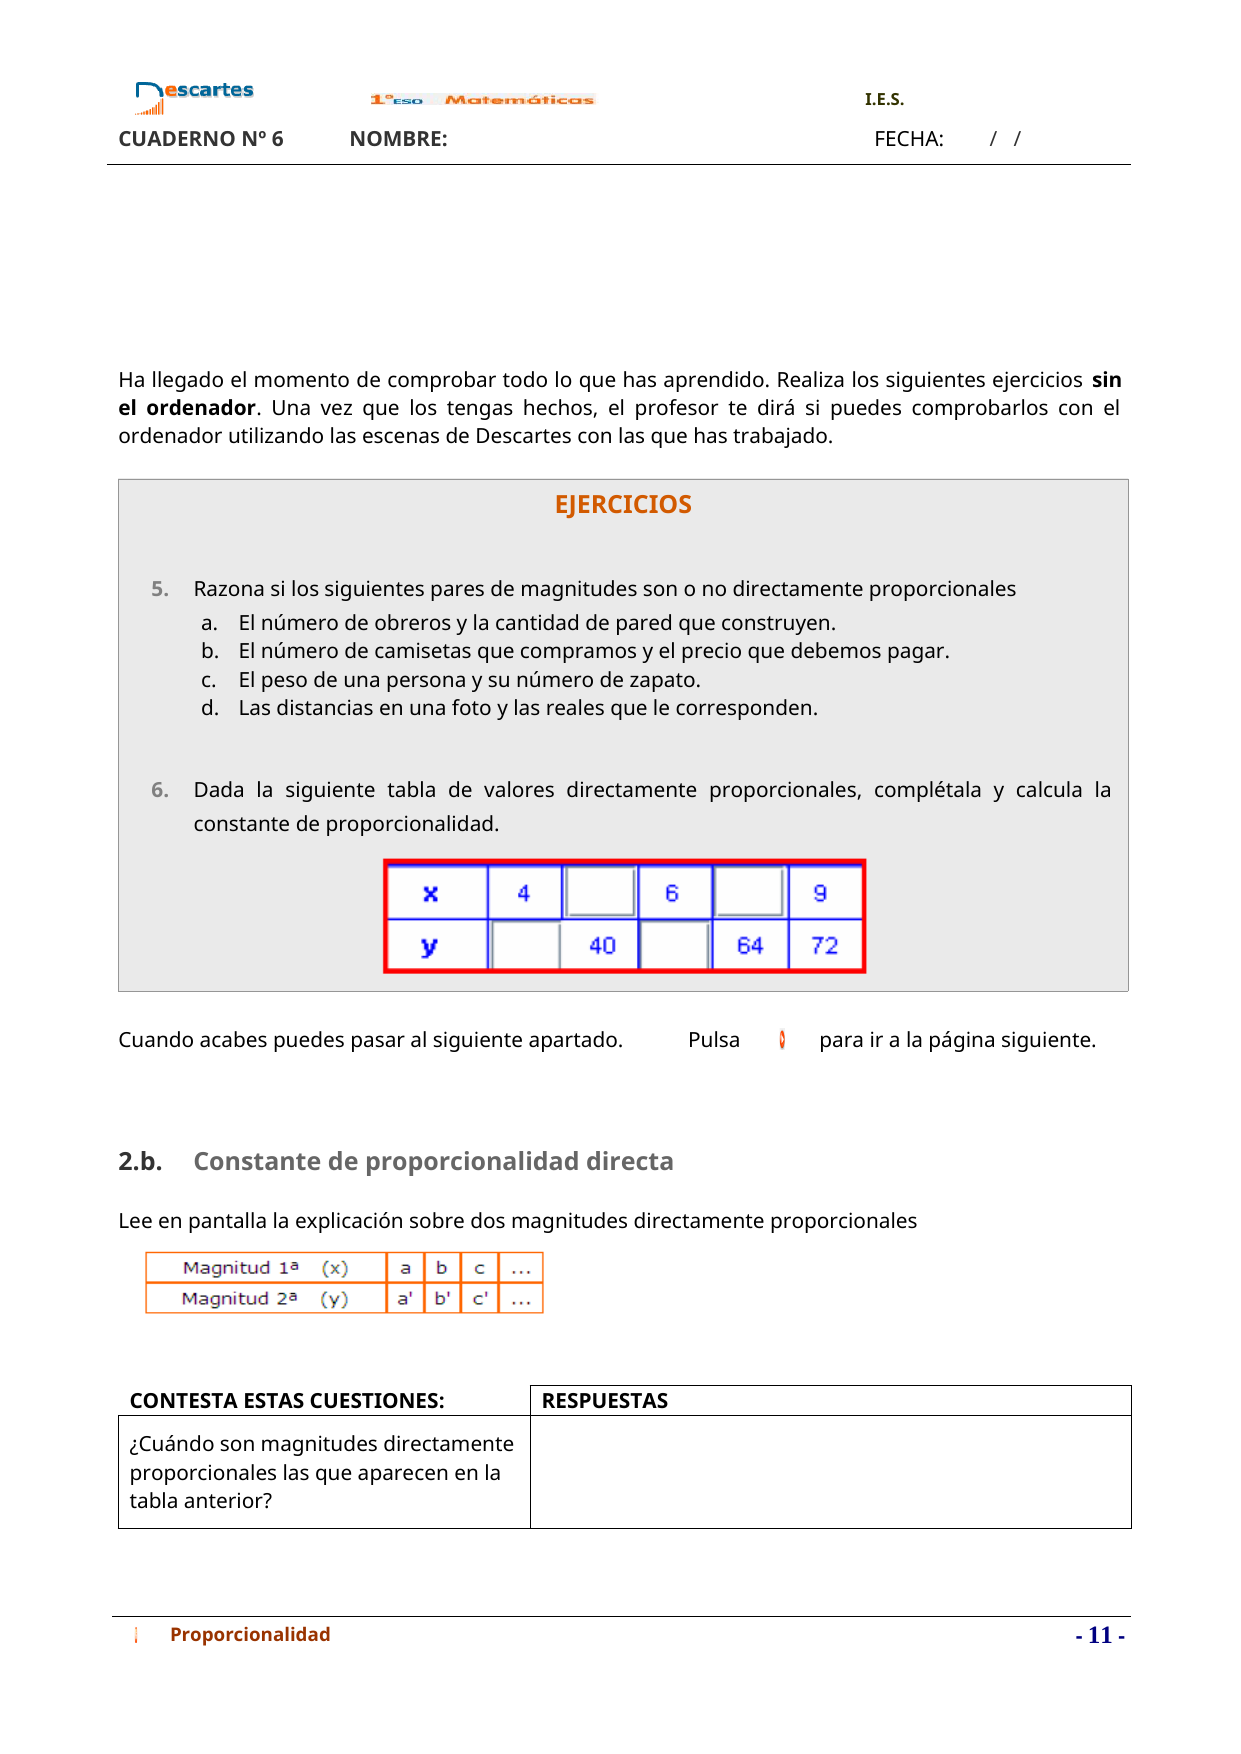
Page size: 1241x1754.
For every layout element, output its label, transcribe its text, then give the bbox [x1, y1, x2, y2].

list Razona si los siguientes pares de magnitudes son o no directamente proporcionales [169, 574, 1113, 602]
table_cell [107, 194, 1129, 222]
list El peso de una persona y su número de zapato. [201, 665, 1113, 693]
list El número de obreros y la cantidad de pared que construyen. [201, 608, 1113, 636]
text Lee en pantalla la explicación sobre dos magnitudes directamente proporcionales [118, 1206, 1122, 1235]
table_header CONTESTA ESTAS CUESTIONES: [118, 1385, 530, 1415]
list Dada la siguiente tabla de valores directamente proporcionales, complétala y calcula la constante de proporcionalidad. [169, 775, 1113, 838]
text Ha llegado el momento de comprobar todo lo que has aprendido. Realiza los siguientes ejercicios sin el ordenador. Una vez que los tengas hechos, el profesor te dirá si puedes comprobarlos con el ordenador utilizando las escenas de Descartes con las que has trabajado. [118, 365, 1122, 450]
table_header Cuando acabes puedes pasar al siguiente apartado. [111, 1020, 681, 1058]
picture [779, 1028, 785, 1050]
table_header [756, 1020, 812, 1058]
table_cell [107, 223, 1129, 308]
picture [134, 1626, 138, 1643]
list El número de camisetas que compramos y el precio que debemos pagar. [201, 636, 1113, 665]
table_header Pulsa [681, 1020, 756, 1058]
table_cell ¿Cuándo son magnitudes directamente proporcionales las que aparecen en la tabla anterior? [119, 1416, 530, 1528]
picture [134, 82, 257, 115]
table_header para ir a la página siguiente. [812, 1020, 1137, 1058]
picture [376, 852, 871, 978]
list Las distancias en una foto y las reales que le corresponden. [201, 693, 1113, 722]
table_cell [531, 1416, 1131, 1528]
table_header RESPUESTAS [531, 1386, 1131, 1415]
picture [134, 1243, 554, 1320]
subtitle EJERCICIOS [134, 486, 1113, 521]
list Constante de proporcionalidad directa [118, 1144, 1122, 1178]
picture [371, 93, 599, 105]
